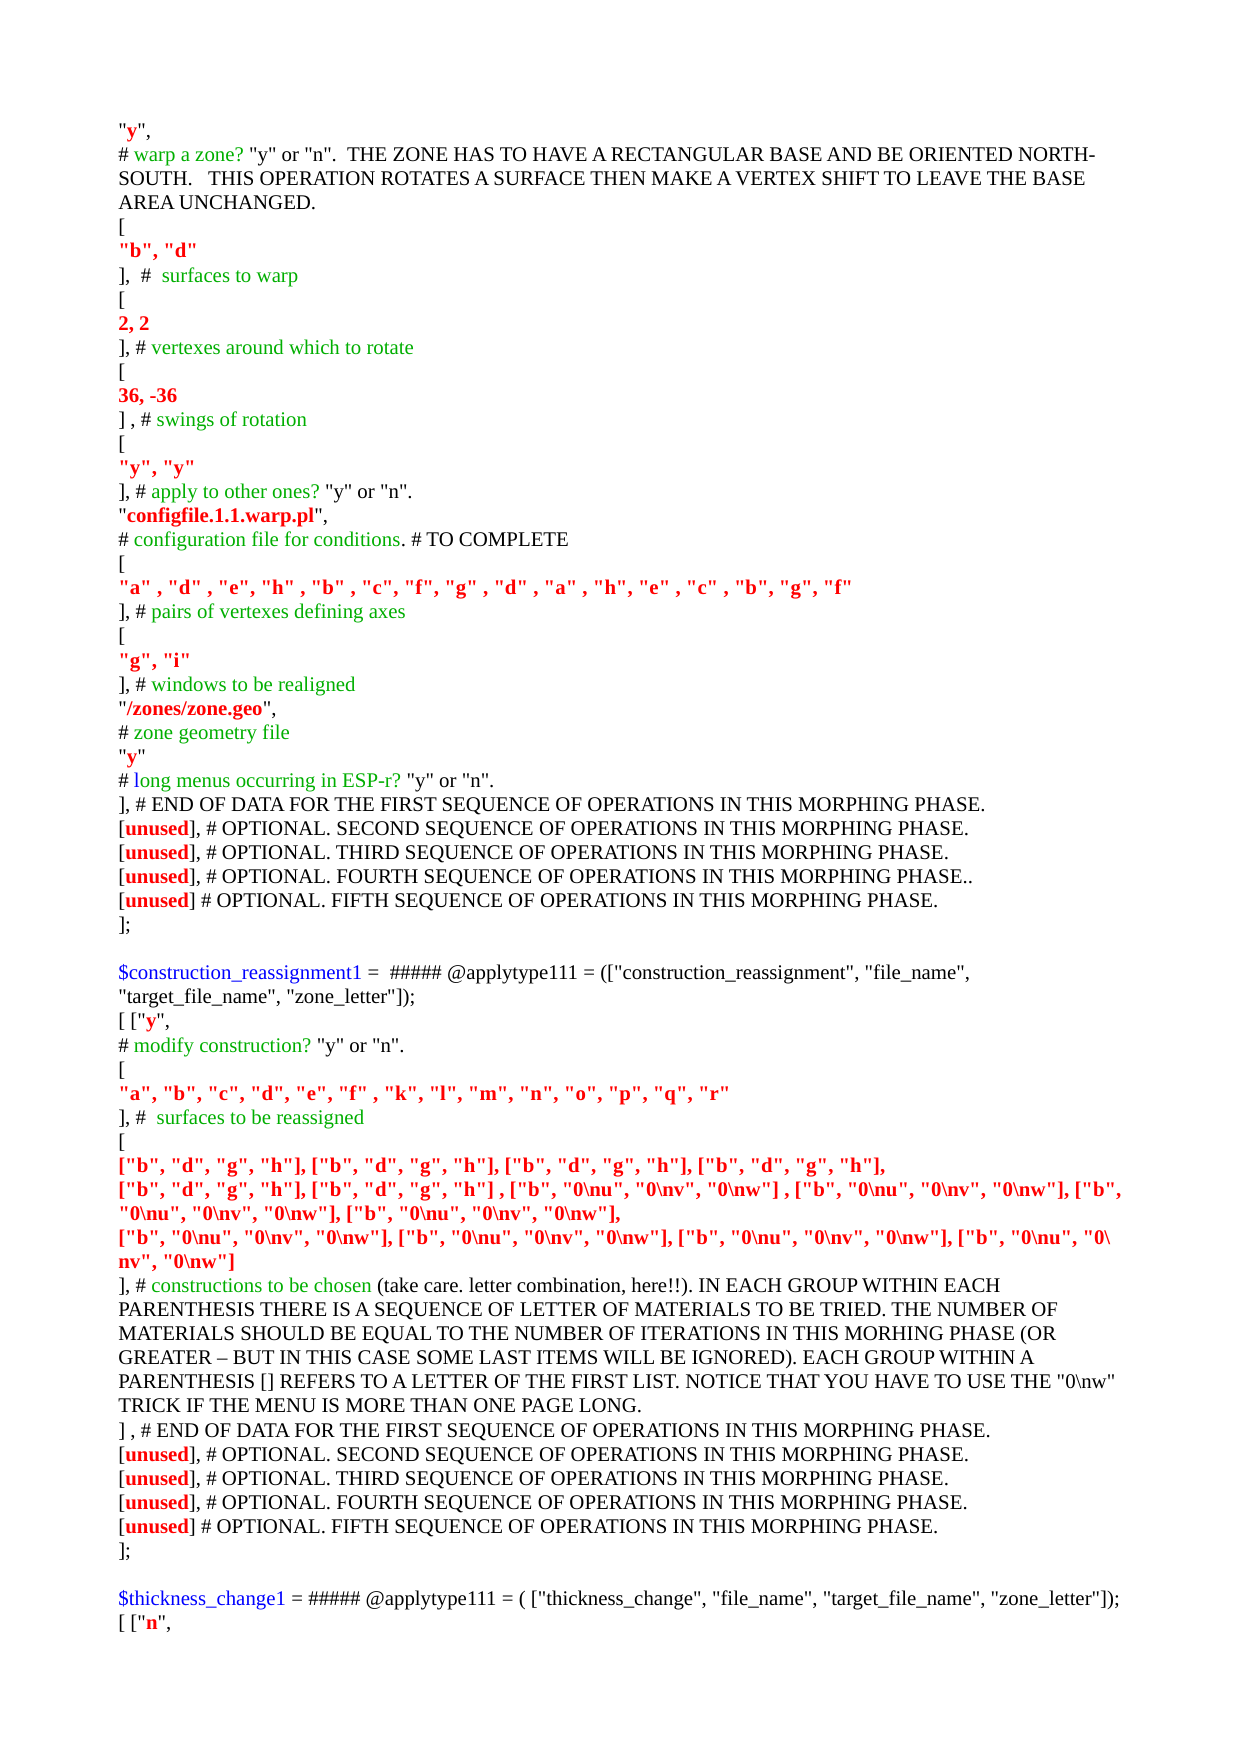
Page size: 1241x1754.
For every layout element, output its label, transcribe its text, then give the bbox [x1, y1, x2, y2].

text ], # surfaces to warp [118, 262, 1122, 287]
text "y", "y" [118, 455, 1122, 479]
text [ [118, 551, 1122, 575]
text # configuration file for conditions. # TO COMPLETE [118, 527, 1122, 551]
text "/zones/zone.geo", [118, 696, 1122, 720]
text # zone geometry file [118, 720, 1122, 744]
text ], # constructions to be chosen (take care. letter combination, here!!). IN EACH GROUP WITHIN EACH PARENTHESIS THERE IS A SEQUENCE OF LETTER OF MATERIALS TO BE TRIED. THE NUMBER OF MATERIALS SHOULD BE EQUAL TO THE NUMBER OF ITERATIONS IN THIS MORHING PHASE (OR GREATER – BUT IN THIS CASE SOME LAST ITEMS WILL BE IGNORED). EACH GROUP WITHIN A PARENTHESIS [] REFERS TO A LETTER OF THE FIRST LIST. NOTICE THAT YOU HAVE TO USE THE "0\nw" TRICK IF THE MENU IS MORE THAN ONE PAGE LONG. [118, 1273, 1122, 1417]
text [ [118, 287, 1122, 311]
text [unused], # OPTIONAL. SECOND SEQUENCE OF OPERATIONS IN THIS MORPHING PHASE. [118, 816, 1122, 840]
text ] , # END OF DATA FOR THE FIRST SEQUENCE OF OPERATIONS IN THIS MORPHING PHASE. [118, 1417, 1122, 1442]
text [ [118, 431, 1122, 455]
text # long menus occurring in ESP-r? "y" or "n". [118, 768, 1122, 792]
text [unused] # OPTIONAL. FIFTH SEQUENCE OF OPERATIONS IN THIS MORPHING PHASE. [118, 888, 1122, 912]
text ["b", "0\nu", "0\nv", "0\nw"], ["b", "0\nu", "0\nv", "0\nw"], ["b", "0\nu", "0\nv", "0\nw"], ["b", "0\nu", "0\nv", "0\nw"] [118, 1225, 1122, 1273]
text "g", "i" [118, 647, 1122, 672]
text [ [118, 1057, 1122, 1081]
text [unused], # OPTIONAL. THIRD SEQUENCE OF OPERATIONS IN THIS MORPHING PHASE. [118, 840, 1122, 864]
text [unused] # OPTIONAL. FIFTH SEQUENCE OF OPERATIONS IN THIS MORPHING PHASE. [118, 1514, 1122, 1538]
text [unused], # OPTIONAL. FOURTH SEQUENCE OF OPERATIONS IN THIS MORPHING PHASE. [118, 1490, 1122, 1514]
text ], # END OF DATA FOR THE FIRST SEQUENCE OF OPERATIONS IN THIS MORPHING PHASE. [118, 792, 1122, 816]
text $thickness_change1 = ##### @applytype111 = ( ["thickness_change", "file_name", "target_file_name", "zone_letter"]); [118, 1586, 1122, 1610]
text [unused], # OPTIONAL. FOURTH SEQUENCE OF OPERATIONS IN THIS MORPHING PHASE.. [118, 864, 1122, 888]
text 2, 2 [118, 311, 1122, 335]
text "y" [118, 744, 1122, 768]
text [unused], # OPTIONAL. SECOND SEQUENCE OF OPERATIONS IN THIS MORPHING PHASE. [118, 1442, 1122, 1466]
text [ ["n", [118, 1610, 1122, 1634]
text ] , # swings of rotation [118, 407, 1122, 431]
text [ [118, 359, 1122, 383]
text ]; [118, 1538, 1122, 1562]
text $construction_reassignment1 = ##### @applytype111 = (["construction_reassignment", "file_name", "target_file_name", "zone_letter"]); [118, 960, 1122, 1008]
text # modify construction? "y" or "n". [118, 1032, 1122, 1057]
text ["b", "d", "g", "h"], ["b", "d", "g", "h"], ["b", "d", "g", "h"], ["b", "d", "g", "h"], [118, 1153, 1122, 1177]
text ["b", "d", "g", "h"], ["b", "d", "g", "h"] , ["b", "0\nu", "0\nv", "0\nw"] , ["b", "0\nu", "0\nv", "0\nw"], ["b", "0\nu", "0\nv", "0\nw"], ["b", "0\nu", "0\nv", "0\nw"], [118, 1177, 1122, 1225]
text ], # windows to be realigned [118, 672, 1122, 696]
text [unused], # OPTIONAL. THIRD SEQUENCE OF OPERATIONS IN THIS MORPHING PHASE. [118, 1466, 1122, 1490]
text 36, -36 [118, 383, 1122, 407]
text ], # surfaces to be reassigned [118, 1105, 1122, 1129]
text ], # vertexes around which to rotate [118, 335, 1122, 359]
text "b", "d" [118, 238, 1122, 262]
text "configfile.1.1.warp.pl", [118, 503, 1122, 527]
text "a", "b", "c", "d", "e", "f" , "k", "l", "m", "n", "o", "p", "q", "r" [118, 1081, 1122, 1105]
text "a" , "d" , "e", "h" , "b" , "c", "f", "g" , "d" , "a" , "h", "e" , "c" , "b", "g", "f" [118, 575, 1122, 599]
text ]; [118, 912, 1122, 936]
text ], # apply to other ones? "y" or "n". [118, 479, 1122, 503]
text # warp a zone? "y" or "n". THE ZONE HAS TO HAVE A RECTANGULAR BASE AND BE ORIENTED NORTH-SOUTH. THIS OPERATION ROTATES A SURFACE THEN MAKE A VERTEX SHIFT TO LEAVE THE BASE AREA UNCHANGED. [118, 142, 1122, 214]
text [ [118, 623, 1122, 647]
text "y", [118, 118, 1122, 142]
text [ [118, 214, 1122, 238]
text ], # pairs of vertexes defining axes [118, 599, 1122, 623]
text [ [118, 1129, 1122, 1153]
text [ ["y", [118, 1008, 1122, 1032]
